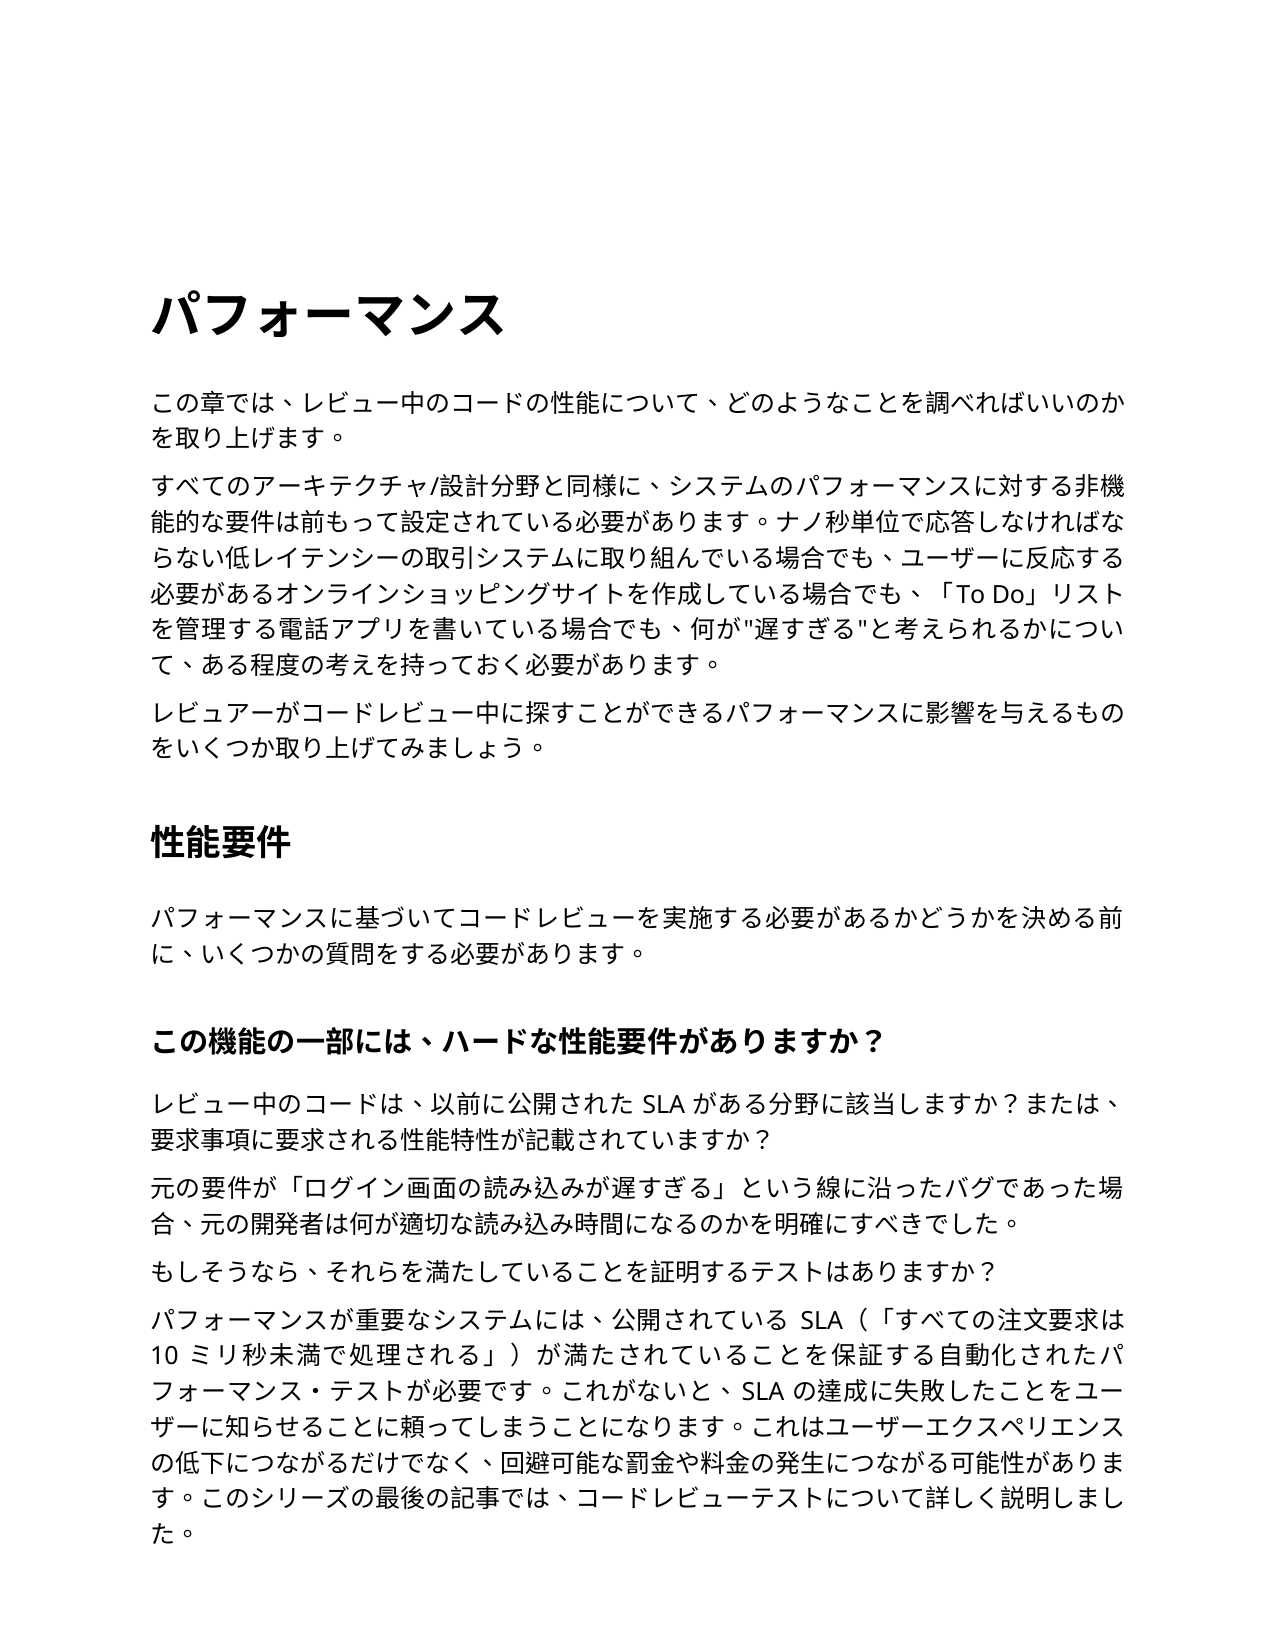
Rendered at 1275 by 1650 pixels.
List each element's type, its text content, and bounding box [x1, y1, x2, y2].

text すべてのアーキテクチャ/設計分野と同様に、システムのパフォーマンスに対する非機能的な要件は前もって設定されている必要があります。ナノ秒単位で応答しなければならない低レイテンシーの取引システムに取り組んでいる場合でも、ユーザーに反応する必要があるオンラインショッピングサイトを作成している場合でも、「To Do」リストを管理する電話アプリを書いている場合でも、何が"遅すぎる"と考えられるかについて、ある程度の考えを持っておく必要があります。 [150, 469, 1126, 682]
text パフォーマンスに基づいてコードレビューを実施する必要があるかどうかを決める前に、いくつかの質問をする必要があります。 [150, 901, 1126, 971]
text 元の要件が「ログイン画面の読み込みが遅すぎる」という線に沿ったバグであった場合、元の開発者は何が適切な読み込み時間になるのかを明確にすべきでした。 [150, 1171, 1126, 1241]
text もしそうなら、それらを満たしていることを証明するテストはありますか？ [150, 1254, 1275, 1288]
subtitle 性能要件 [150, 817, 1275, 866]
text パフォーマンスが重要なシステムには、公開されている SLA（「すべての注文要求は 10 ミリ秒未満で処理される」）が満たされていることを保証する自動化されたパフォーマンス・テストが必要です。これがないと、SLA の達成に失敗したことをユーザーに知らせることに頼ってしまうことになります。これはユーザーエクスペリエンスの低下につながるだけでなく、回避可能な罰金や料金の発生につながる可能性があります。このシリーズの最後の記事では、コードレビューテストについて詳しく説明しました。 [150, 1302, 1126, 1551]
text レビュアーがコードレビュー中に探すことができるパフォーマンスに影響を与えるものをいくつか取り上げてみましょう。 [150, 695, 1126, 765]
text この章では、レビュー中のコードの性能について、どのようなことを調べればいいのかを取り上げます。 [150, 385, 1126, 455]
text レビュー中のコードは、以前に公開された SLA がある分野に該当しますか？または、要求事項に要求される性能特性が記載されていますか？ [150, 1087, 1126, 1157]
subtitle この機能の一部には、ハードな性能要件がありますか？ [150, 1021, 1134, 1061]
subtitle パフォーマンス [150, 278, 1275, 348]
